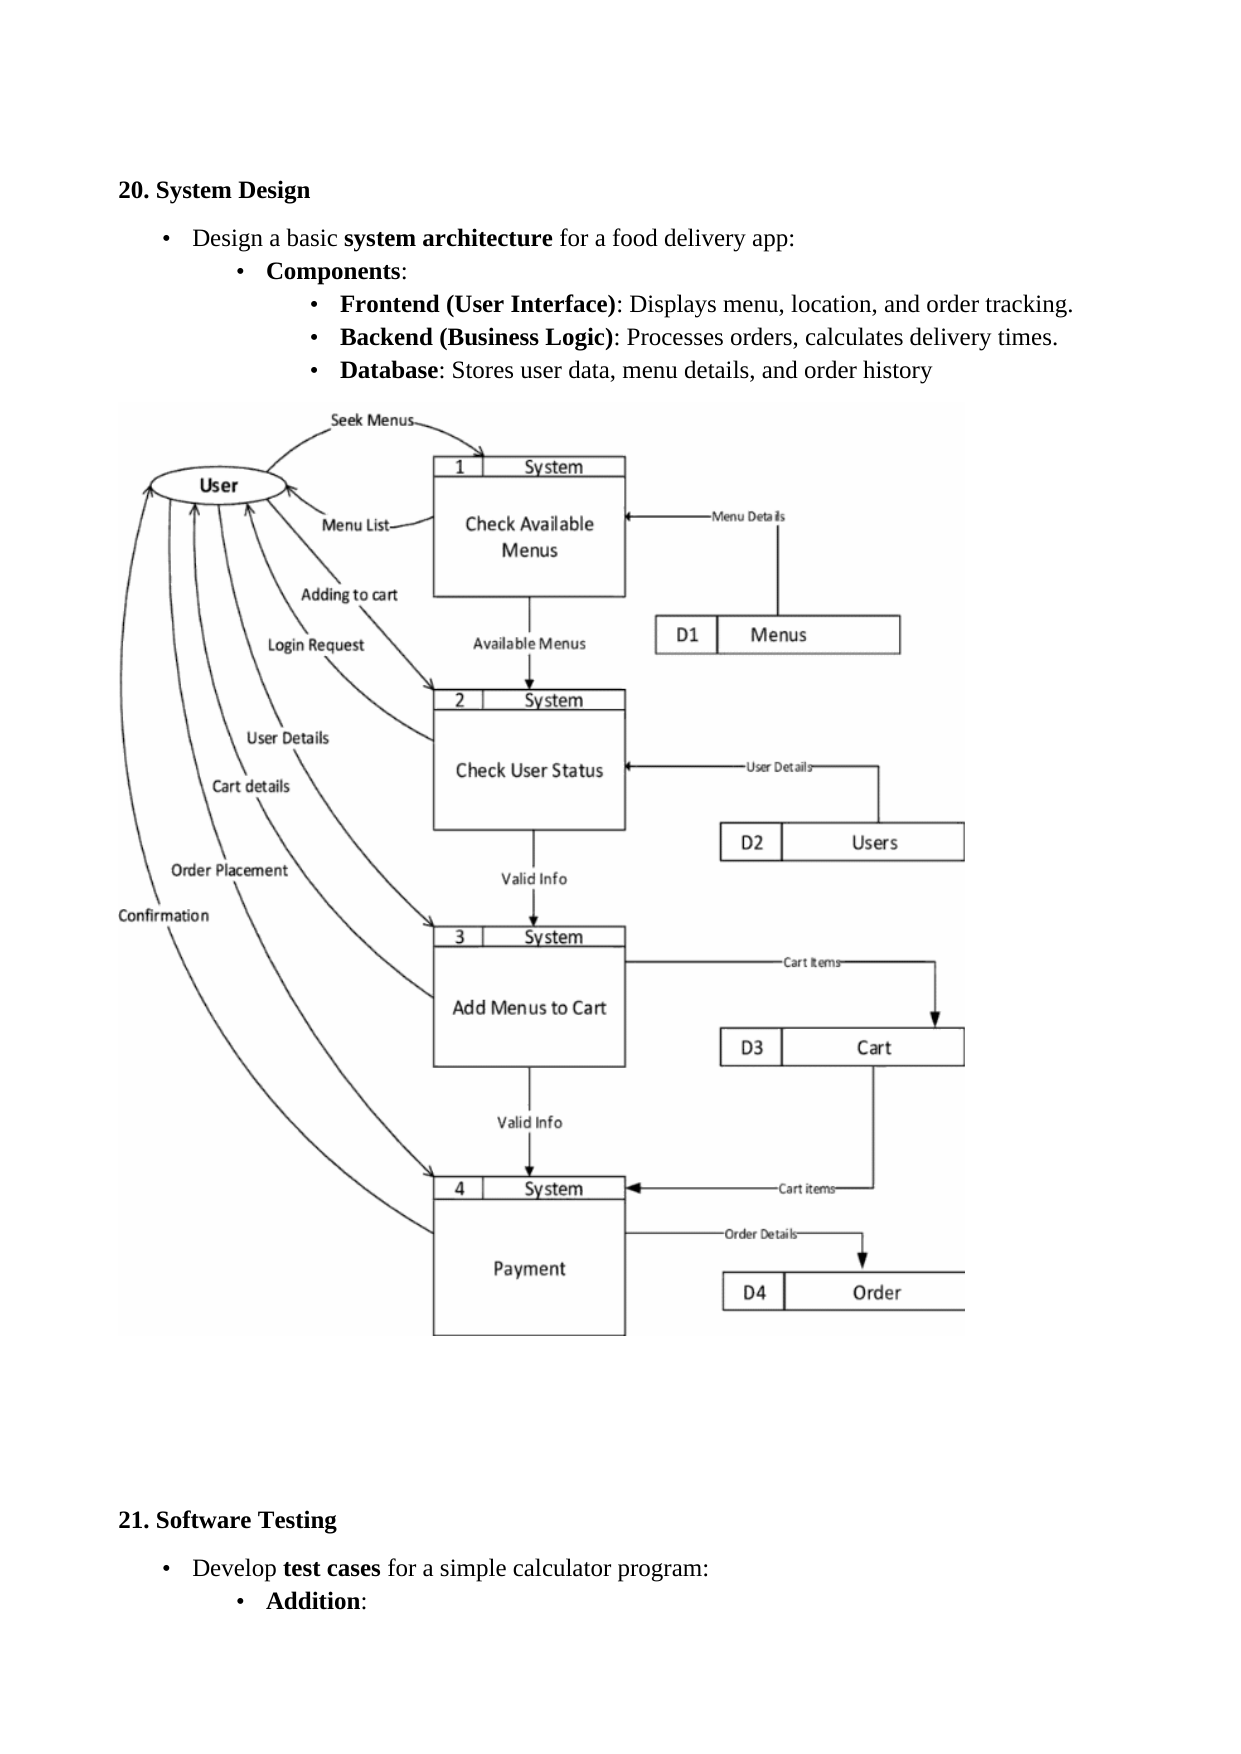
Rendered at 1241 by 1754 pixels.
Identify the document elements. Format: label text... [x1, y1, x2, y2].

list Design a basic system architecture for a food delivery app: [162, 223, 1122, 252]
list Database: Stores user data, menu details, and order history [310, 355, 1122, 384]
list Frontend (User Interface): Displays menu, location, and order tracking. [310, 289, 1122, 318]
list Addition: [236, 1586, 1122, 1615]
text 20. System Design [118, 176, 1122, 204]
list Components: [236, 256, 1122, 285]
list Backend (Business Logic): Processes orders, calculates delivery times. [310, 322, 1122, 351]
list Develop test cases for a simple calculator program: [162, 1553, 1122, 1582]
text 21. Software Testing [118, 1506, 1122, 1534]
